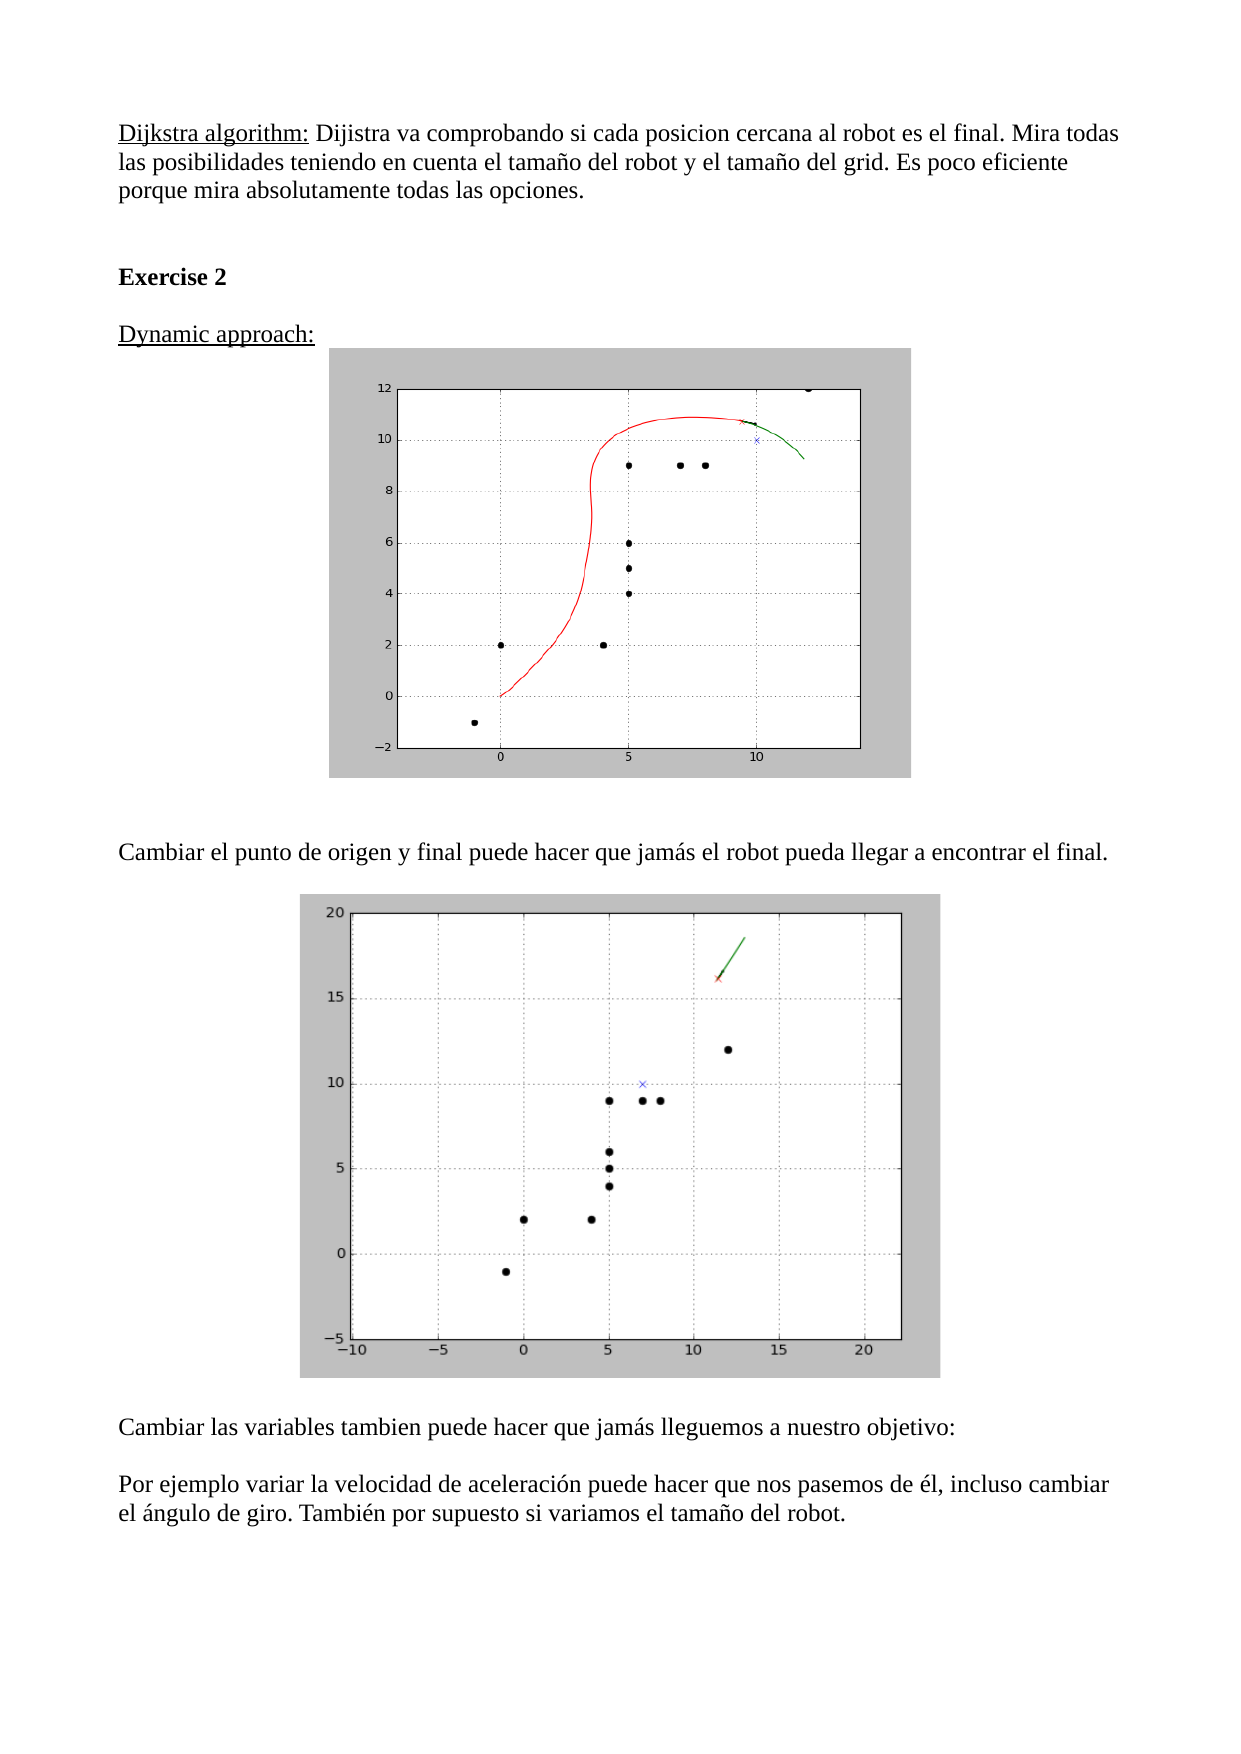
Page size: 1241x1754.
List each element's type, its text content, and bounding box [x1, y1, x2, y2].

text Cambiar el punto de origen y final puede hacer que jamás el robot pueda llegar a encontrar el final. [118, 837, 1122, 866]
text Exercise 2 [118, 262, 1122, 291]
text Dijkstra algorithm: Dijistra va comprobando si cada posicion cercana al robot es el final. Mira todas las posibilidades teniendo en cuenta el tamaño del robot y el tamaño del grid. Es poco eficiente porque mira absolutamente todas las opciones. [118, 118, 1122, 204]
text Cambiar las variables tambien puede hacer que jamás lleguemos a nuestro objetivo: [118, 1412, 1122, 1441]
text Dynamic approach: [118, 319, 1122, 348]
picture [299, 894, 941, 1378]
text Por ejemplo variar la velocidad de aceleración puede hacer que nos pasemos de él, incluso cambiar el ángulo de giro. También por supuesto si variamos el tamaño del robot. [118, 1469, 1122, 1527]
picture [329, 348, 912, 778]
